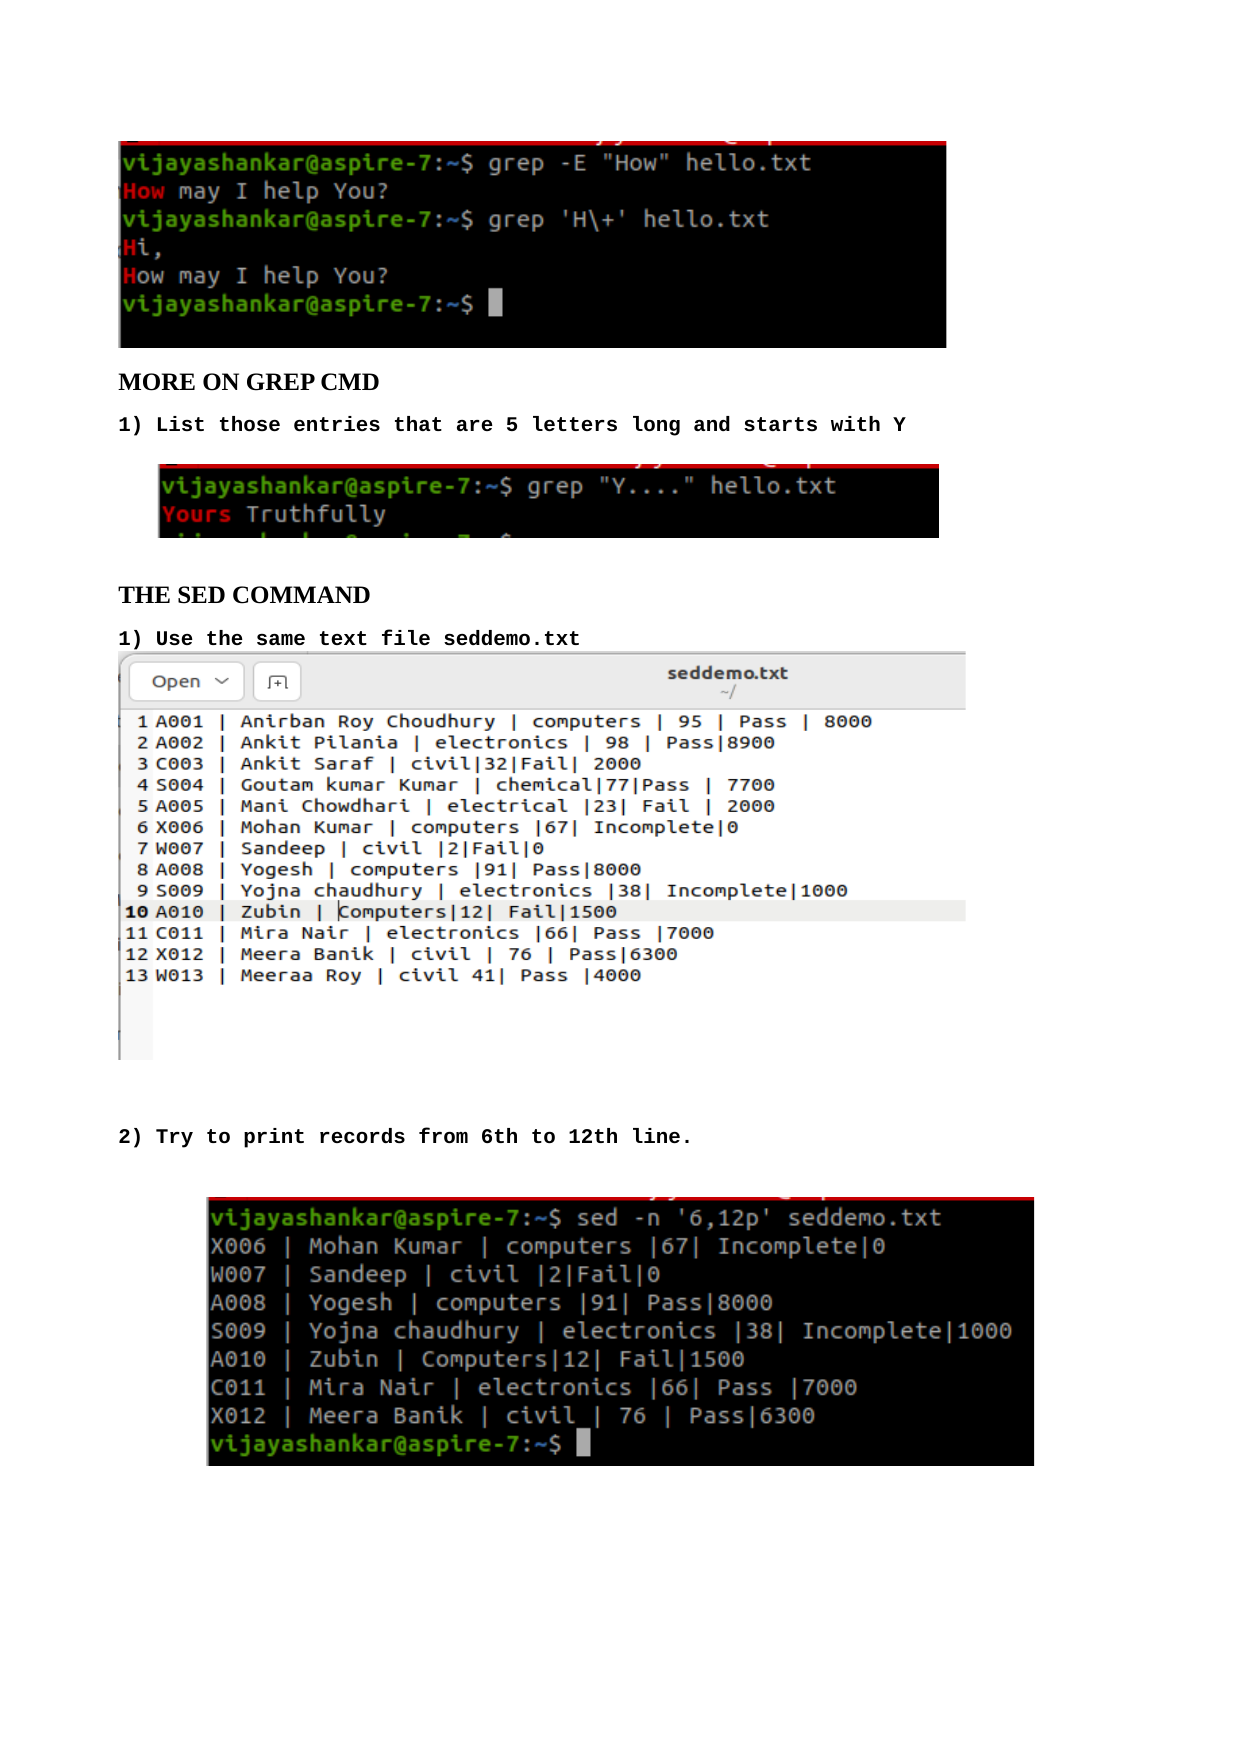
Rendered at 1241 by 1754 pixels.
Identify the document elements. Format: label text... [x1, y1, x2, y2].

text MORE ON GREP CMD [118, 367, 1122, 395]
text 1) List those entries that are 5 letters long and starts with Y [118, 414, 1122, 438]
text THE SED COMMAND [118, 581, 1122, 609]
text 2) Try to print records from 6th to 12th line. [118, 1126, 1122, 1149]
text 1) Use the same text file seddemo.txt [118, 628, 1122, 652]
